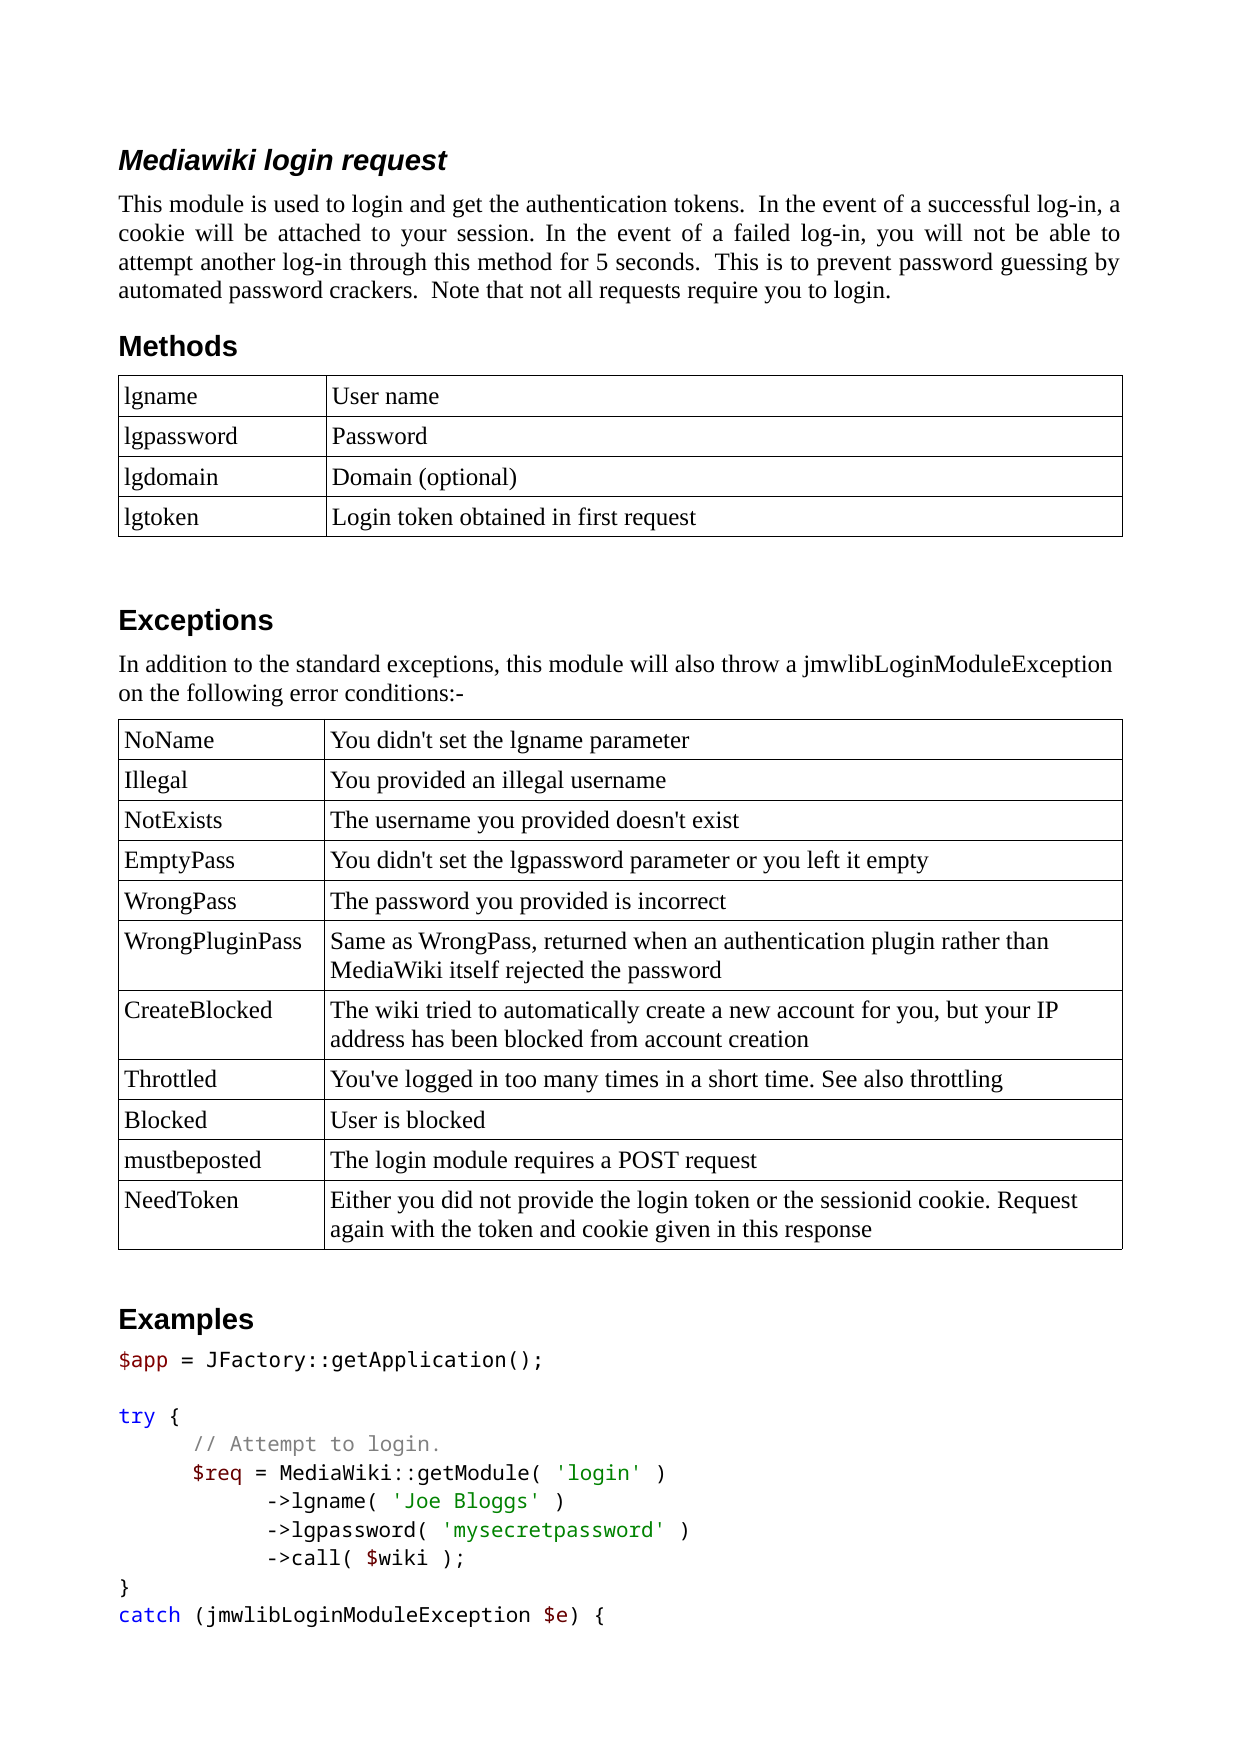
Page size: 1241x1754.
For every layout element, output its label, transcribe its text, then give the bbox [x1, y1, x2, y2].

table_cell mustbeposted [119, 1140, 324, 1179]
table_header lgname [119, 376, 326, 416]
table_cell Same as WrongPass, returned when an authentication plugin rather than MediaWiki itself rejected the password [325, 921, 1122, 989]
table_cell You provided an illegal username [325, 760, 1122, 799]
table_cell CreateBlocked [119, 991, 324, 1058]
text $app = JFactory::getApplication(); [118, 1348, 1122, 1373]
text // Attempt to login. [118, 1429, 1122, 1458]
table_cell Blocked [119, 1100, 324, 1139]
subtitle Mediawiki login request [118, 143, 1122, 177]
table_header User name [327, 376, 1122, 416]
table_cell The password you provided is incorrect [325, 881, 1122, 920]
table_cell lgtoken [119, 497, 326, 536]
text ->lgpassword( 'mysecretpassword' ) [118, 1515, 1122, 1543]
subtitle Examples [118, 1302, 1122, 1336]
table_cell Login token obtained in first request [327, 497, 1122, 536]
table_cell You've logged in too many times in a short time. See also throttling [325, 1060, 1122, 1099]
table_cell Throttled [119, 1060, 324, 1099]
subtitle Exceptions [118, 603, 1122, 636]
table_cell You didn't set the lgpassword parameter or you left it empty [325, 841, 1122, 880]
text ->call( $wiki ); [118, 1543, 1122, 1572]
subtitle Methods [118, 329, 1122, 363]
text } [118, 1572, 1122, 1600]
table_header NoName [119, 720, 324, 759]
table_cell EmptyPass [119, 841, 324, 880]
table_cell Domain (optional) [327, 457, 1122, 496]
text ->lgname( 'Joe Bloggs' ) [118, 1486, 1122, 1515]
table_cell WrongPass [119, 881, 324, 920]
text This module is used to login and get the authentication tokens. In the event of a successful log-in, a cookie will be attached to your session. In the event of a failed log-in, you will not be able to attempt another log-in through this method for 5 seconds. This is to prevent password guessing by automated password crackers. Note that not all requests require you to login. [118, 189, 1122, 304]
text catch (jmwlibLoginModuleException $e) { [118, 1600, 1122, 1629]
table_cell NotExists [119, 801, 324, 840]
table_cell The wiki tried to automatically create a new account for you, but your IP address has been blocked from account creation [325, 991, 1122, 1058]
table_cell lgpassword [119, 417, 326, 456]
table_cell Illegal [119, 760, 324, 799]
table_cell Either you did not provide the login token or the sessionid cookie. Request again with the token and cookie given in this response [325, 1181, 1122, 1248]
table_cell Password [327, 417, 1122, 456]
table_cell WrongPluginPass [119, 921, 324, 989]
text In addition to the standard exceptions, this module will also throw a jmwlibLoginModuleException on the following error conditions:- [118, 649, 1122, 706]
text $req = MediaWiki::getModule( 'login' ) [118, 1458, 1122, 1486]
table_cell NeedToken [119, 1181, 324, 1248]
text try { [118, 1401, 1122, 1429]
table_cell lgdomain [119, 457, 326, 496]
table_cell The login module requires a POST request [325, 1140, 1122, 1179]
table_header You didn't set the lgname parameter [325, 720, 1122, 759]
table_cell The username you provided doesn't exist [325, 801, 1122, 840]
table_cell User is blocked [325, 1100, 1122, 1139]
